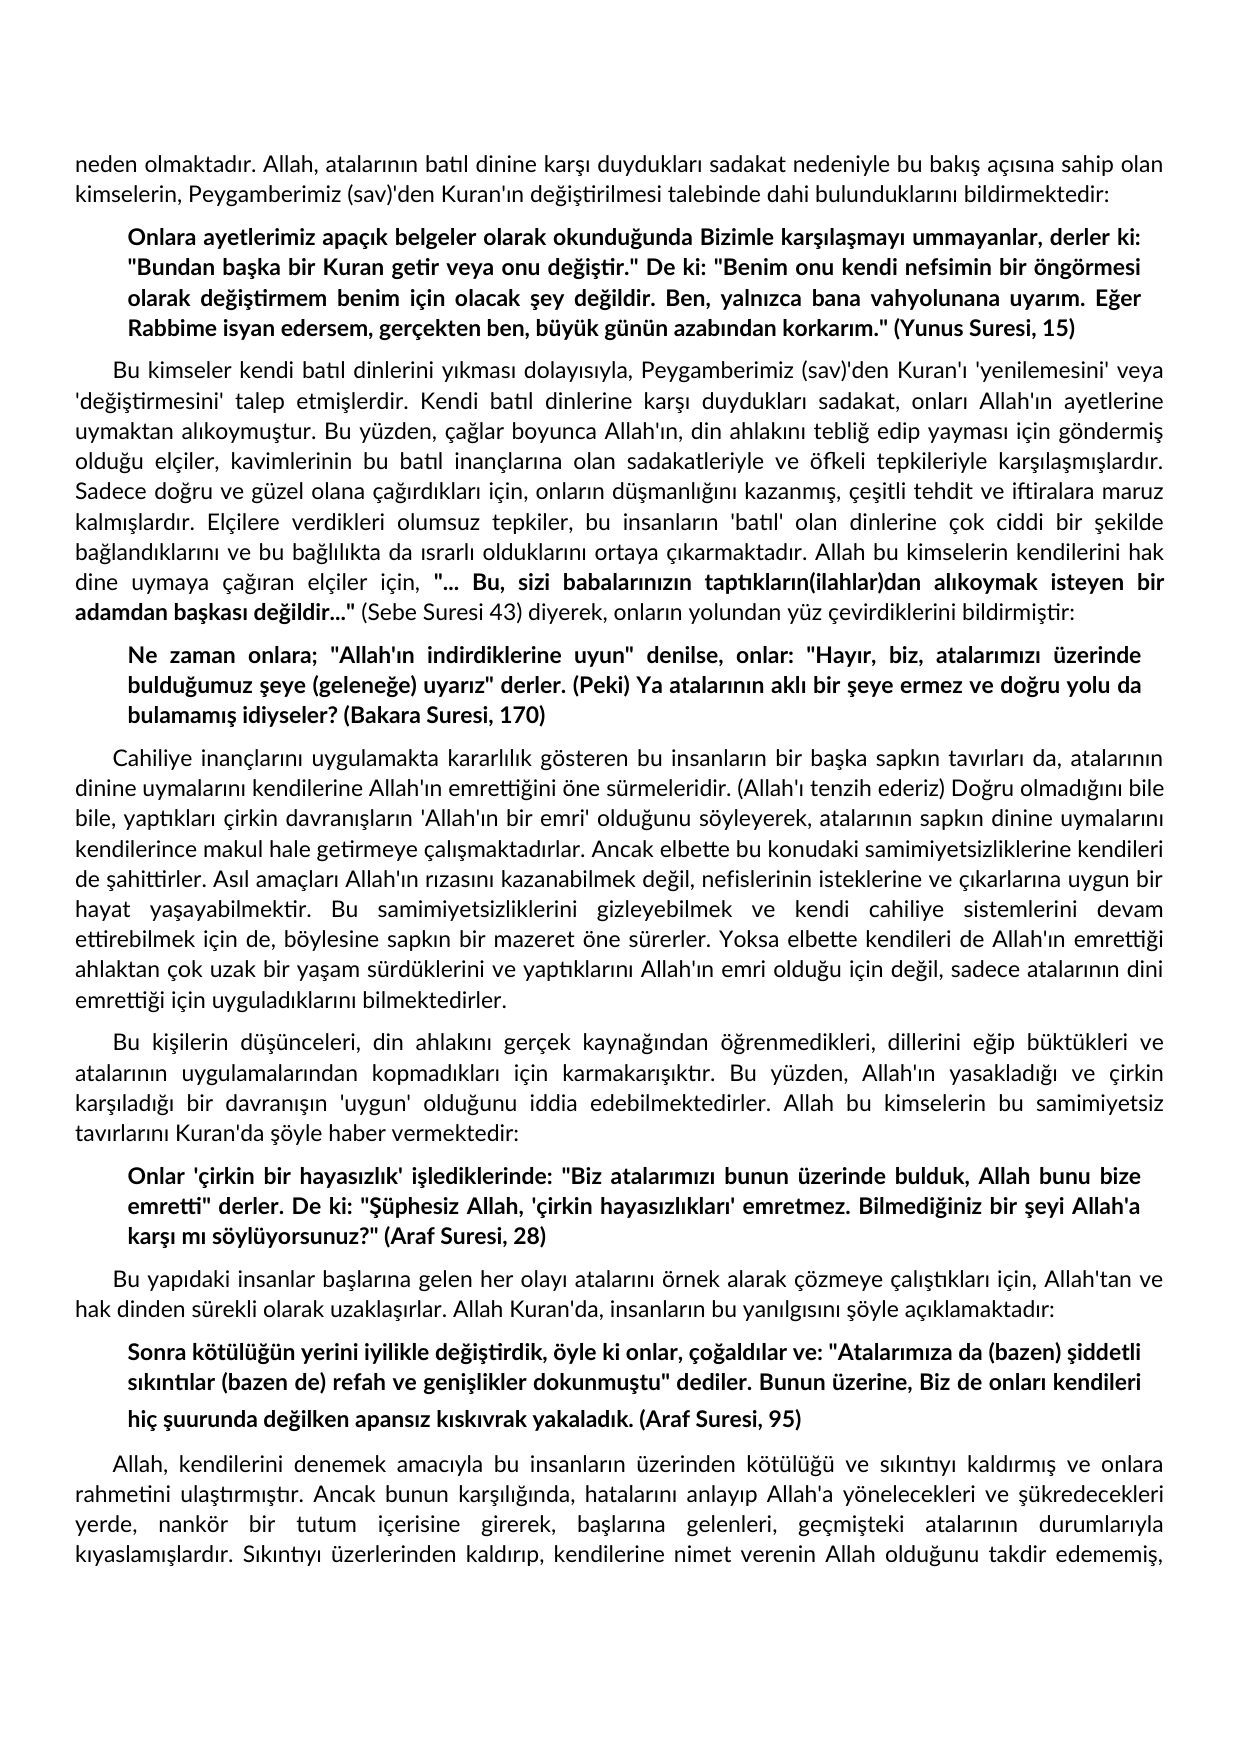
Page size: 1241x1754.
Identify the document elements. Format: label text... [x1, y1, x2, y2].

text Onlara ayetlerimiz apaçık belgeler olarak okunduğunda Bizimle karşılaşmayı ummayanlar, derler ki: "Bundan başka bir Kuran getir veya onu değiştir." De ki: "Benim onu kendi nefsimin bir öngörmesi olarak değiştirmem benim için olacak şey değildir. Ben, yalnızca bana vahyolunana uyarım. Eğer Rabbime isyan edersem, gerçekten ben, büyük günün azabından korkarım." (Yunus Suresi, 15) [127, 223, 1143, 341]
text neden olmaktadır. Allah, atalarının batıl dinine karşı duydukları sadakat nedeniyle bu bakış açısına sahip olan kimselerin, Peygamberimiz (sav)'den Kuran'ın değiştirilmesi talebinde dahi bulunduklarını bildirmektedir: [75, 150, 1165, 208]
text Ne zaman onlara; "Allah'ın indirdiklerine uyun" denilse, onlar: "Hayır, biz, atalarımızı üzerinde bulduğumuz şeye (geleneğe) uyarız" derler. (Peki) Ya atalarının aklı bir şeye ermez ve doğru yolu da bulamamış idiyseler? (Bakara Suresi, 170) [127, 641, 1143, 728]
text Sonra kötülüğün yerini iyilikle değiştirdik, öyle ki onlar, çoğaldılar ve: "Atalarımıza da (bazen) şiddetli sıkıntılar (bazen de) refah ve genişlikler dokunmuştu" dediler. Bunun üzerine, Biz de onları kendileri hiç şuurunda değilken apansız kıskıvrak yakaladık. (Araf Suresi, 95) [127, 1337, 1143, 1434]
text Cahiliye inançlarını uygulamakta kararlılık gösteren bu insanların bir başka sapkın tavırları da, atalarının dinine uymalarını kendilerine Allah'ın emrettiğini öne sürmeleridir. (Allah'ı tenzih ederiz) Doğru olmadığını bile bile, yaptıkları çirkin davranışların 'Allah'ın bir emri' olduğunu söyleyerek, atalarının sapkın dinine uymalarını kendilerince makul hale getirmeye çalışmaktadırlar. Ancak elbette bu konudaki samimiyetsizliklerine kendileri de şahittirler. Asıl amaçları Allah'ın rızasını kazanabilmek değil, nefislerinin isteklerine ve çıkarlarına uygun bir hayat yaşayabilmektir. Bu samimiyetsizliklerini gizleyebilmek ve kendi cahiliye sistemlerini devam ettirebilmek için de, böylesine sapkın bir mazeret öne sürerler. Yoksa elbette kendileri de Allah'ın emrettiği ahlaktan çok uzak bir yaşam sürdüklerini ve yaptıklarını Allah'ın emri olduğu için değil, sadece atalarının dini emrettiği için uyguladıklarını bilmektedirler. [75, 744, 1165, 1013]
text Bu yapıdaki insanlar başlarına gelen her olayı atalarını örnek alarak çözmeye çalıştıkları için, Allah'tan ve hak dinden sürekli olarak uzaklaşırlar. Allah Kuran'da, insanların bu yanılgısını şöyle açıklamaktadır: [75, 1264, 1165, 1322]
text Bu kişilerin düşünceleri, din ahlakını gerçek kaynağından öğrenmedikleri, dillerini eğip büktükleri ve atalarının uygulamalarından kopmadıkları için karmakarışıktır. Bu yüzden, Allah'ın yasakladığı ve çirkin karşıladığı bir davranışın 'uygun' olduğunu iddia edebilmektedirler. Allah bu kimselerin bu samimiyetsiz tavırlarını Kuran'da şöyle haber vermektedir: [75, 1028, 1165, 1146]
text Bu kimseler kendi batıl dinlerini yıkması dolayısıyla, Peygamberimiz (sav)'den Kuran'ı 'yenilemesini' veya 'değiştirmesini' talep etmişlerdir. Kendi batıl dinlerine karşı duydukları sadakat, onları Allah'ın ayetlerine uymaktan alıkoymuştur. Bu yüzden, çağlar boyunca Allah'ın, din ahlakını tebliğ edip yayması için göndermiş olduğu elçiler, kavimlerinin bu batıl inançlarına olan sadakatleriyle ve öfkeli tepkileriyle karşılaşmışlardır. Sadece doğru ve güzel olana çağırdıkları için, onların düşmanlığını kazanmış, çeşitli tehdit ve iftiralara maruz kalmışlardır. Elçilere verdikleri olumsuz tepkiler, bu insanların 'batıl' olan dinlerine çok ciddi bir şekilde bağlandıklarını ve bu bağlılıkta da ısrarlı olduklarını ortaya çıkarmaktadır. Allah bu kimselerin kendilerini hak dine uymaya çağıran elçiler için, "... Bu, sizi babalarınızın taptıkların(ilahlar)dan alıkoymak isteyen bir adamdan başkası değildir..." (Sebe Suresi 43) diyerek, onların yolundan yüz çevirdiklerini bildirmiştir: [75, 356, 1165, 625]
text Onlar 'çirkin bir hayasızlık' işlediklerinde: "Biz atalarımızı bunun üzerinde bulduk, Allah bunu bize emretti" derler. De ki: "Şüphesiz Allah, 'çirkin hayasızlıkları' emretmez. Bilmediğiniz bir şeyi Allah'a karşı mı söylüyorsunuz?" (Araf Suresi, 28) [127, 1161, 1143, 1249]
text Allah, kendilerini denemek amacıyla bu insanların üzerinden kötülüğü ve sıkıntıyı kaldırmış ve onlara rahmetini ulaştırmıştır. Ancak bunun karşılığında, hatalarını anlayıp Allah'a yönelecekleri ve şükredecekleri yerde, nankör bir tutum içerisine girerek, başlarına gelenleri, geçmişteki atalarının durumlarıyla kıyaslamışlardır. Sıkıntıyı üzerlerinden kaldırıp, kendilerine nimet verenin Allah olduğunu takdir edememiş, [75, 1449, 1165, 1568]
